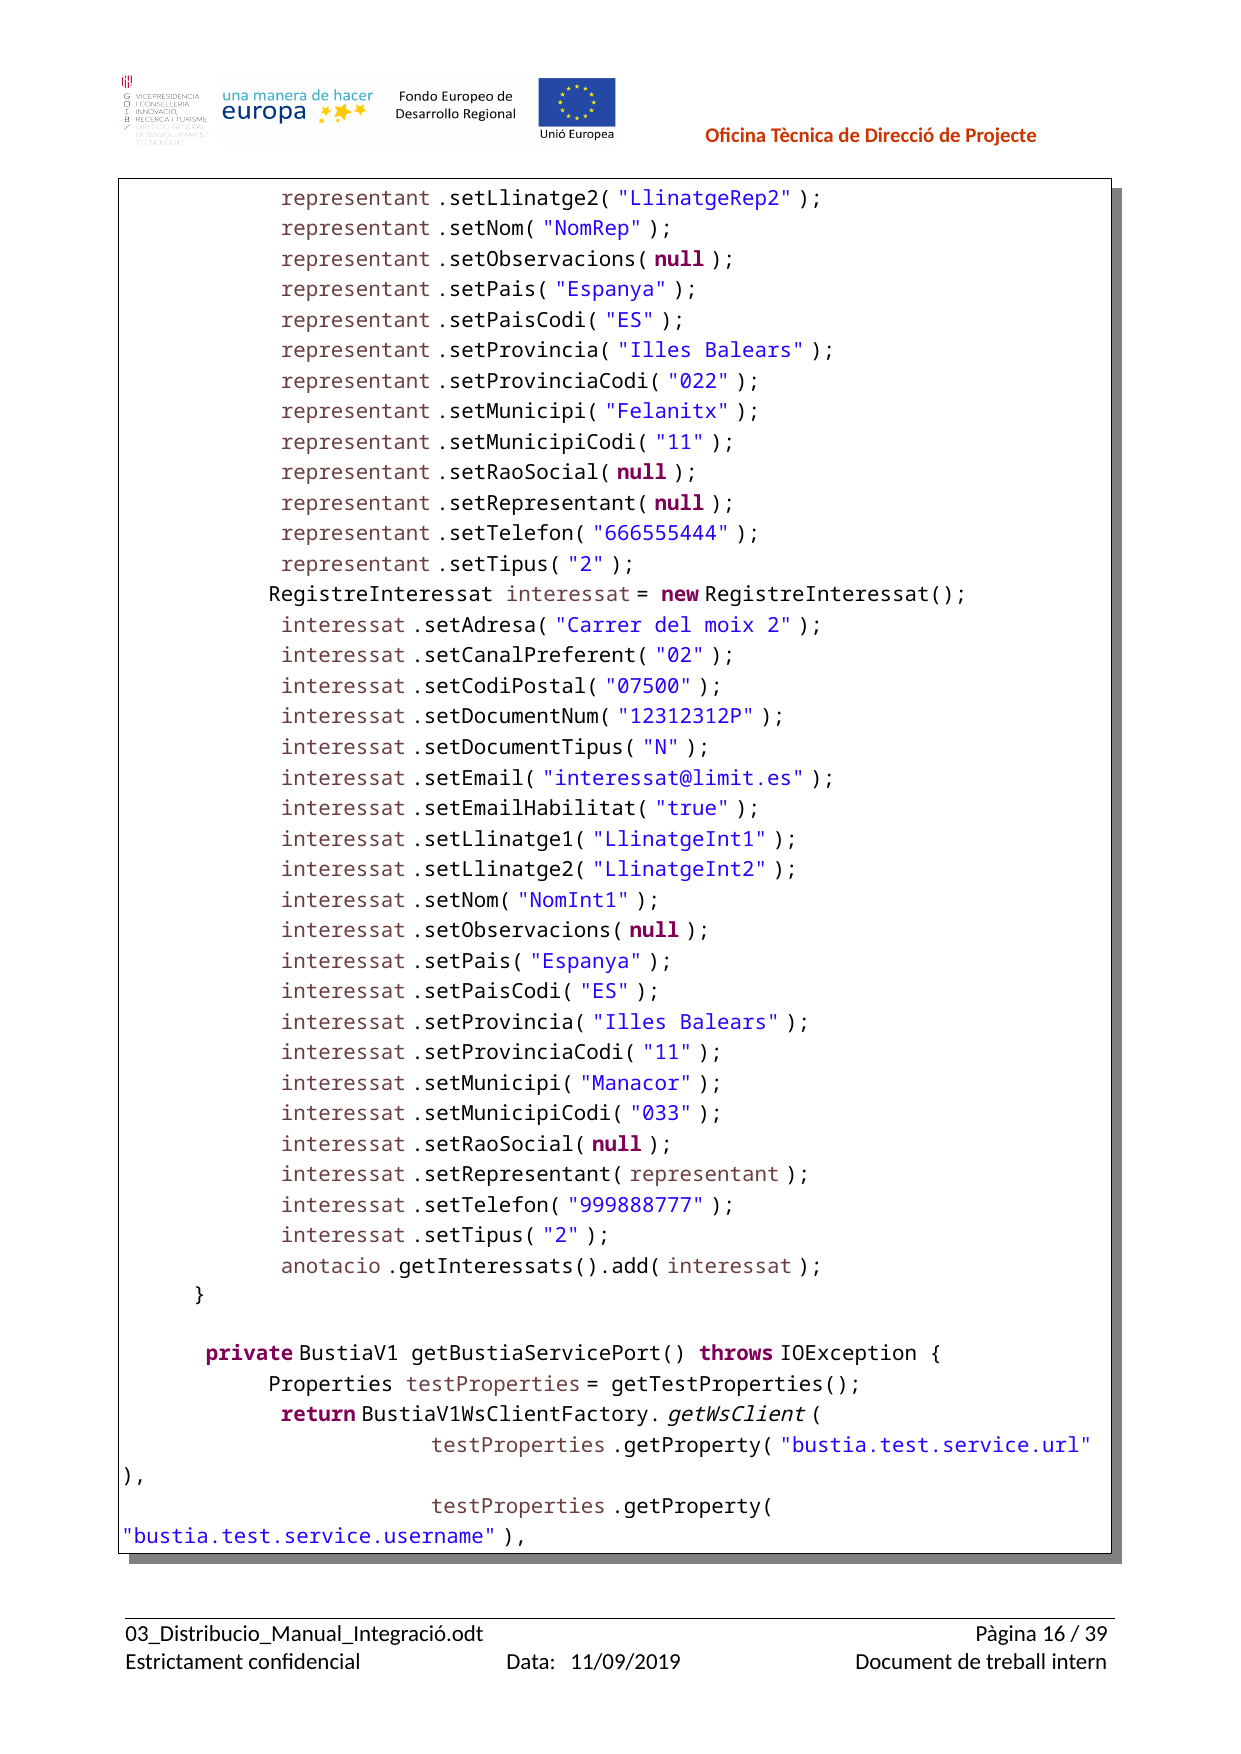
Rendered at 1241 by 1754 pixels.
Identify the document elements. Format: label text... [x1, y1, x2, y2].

text interessat .setProvinciaCodi( "11" ); [119, 1032, 1111, 1063]
text interessat .setTelefon( "999888777" ); [119, 1185, 1111, 1215]
text interessat .setRaoSocial( null ); [119, 1124, 1111, 1154]
text } [119, 1276, 1111, 1308]
picture [118, 73, 213, 147]
text interessat .setNom( "NomInt1" ); [119, 880, 1111, 910]
text representant .setNom( "NomRep" ); [119, 208, 1111, 239]
text interessat .setTipus( "2" ); [119, 1215, 1111, 1246]
text private BustiaV1 getBustiaServicePort() throws IOException { [119, 1333, 1111, 1364]
text representant .setMunicipi( "Felanitx" ); [119, 391, 1111, 422]
text representant .setTelefon( "666555444" ); [119, 513, 1111, 544]
text interessat .setDocumentNum( "12312312P" ); [119, 697, 1111, 727]
text interessat .setEmail( "interessat@limit.es" ); [119, 758, 1111, 788]
text interessat .setAdresa( "Carrer del moix 2" ); [119, 605, 1111, 636]
text representant .setRepresentant( null ); [119, 483, 1111, 513]
text anotacio .getInteressats().add( interessat ); [119, 1246, 1111, 1276]
text RegistreInteressat interessat = new RegistreInteressat(); [119, 574, 1111, 605]
text representant .setLlinatge2( "LlinatgeRep2" ); [119, 179, 1111, 208]
text interessat .setProvincia( "Illes Balears" ); [119, 1002, 1111, 1032]
text representant .setObservacions( null ); [119, 239, 1111, 269]
text representant .setPaisCodi( "ES" ); [119, 300, 1111, 330]
text Properties testProperties = getTestProperties(); [119, 1364, 1111, 1394]
text interessat .setCanalPreferent( "02" ); [119, 636, 1111, 666]
text return BustiaV1WsClientFactory. getWsClient ( [119, 1394, 1111, 1425]
text interessat .setDocumentTipus( "N" ); [119, 727, 1111, 758]
text interessat .setLlinatge1( "LlinatgeInt1" ); [119, 819, 1111, 849]
text representant .setProvinciaCodi( "022" ); [119, 361, 1111, 391]
text interessat .setLlinatge2( "LlinatgeInt2" ); [119, 849, 1111, 880]
text interessat .setObservacions( null ); [119, 910, 1111, 941]
text interessat .setRepresentant( representant ); [119, 1154, 1111, 1185]
text representant .setRaoSocial( null ); [119, 452, 1111, 483]
text representant .setPais( "Espanya" ); [119, 269, 1111, 300]
text interessat .setCodiPostal( "07500" ); [119, 666, 1111, 697]
text testProperties .getProperty( "bustia.test.service.url" ), [119, 1425, 1111, 1486]
text testProperties .getProperty( "bustia.test.service.username" ), [119, 1486, 1111, 1553]
text interessat .setPaisCodi( "ES" ); [119, 971, 1111, 1002]
text representant .setProvincia( "Illes Balears" ); [119, 330, 1111, 361]
text interessat .setPais( "Espanya" ); [119, 941, 1111, 971]
text representant .setMunicipiCodi( "11" ); [119, 422, 1111, 452]
text interessat .setMunicipi( "Manacor" ); [119, 1063, 1111, 1093]
text representant .setTipus( "2" ); [119, 544, 1111, 574]
picture [219, 73, 621, 147]
text interessat .setMunicipiCodi( "033" ); [119, 1093, 1111, 1124]
text interessat .setEmailHabilitat( "true" ); [119, 788, 1111, 819]
